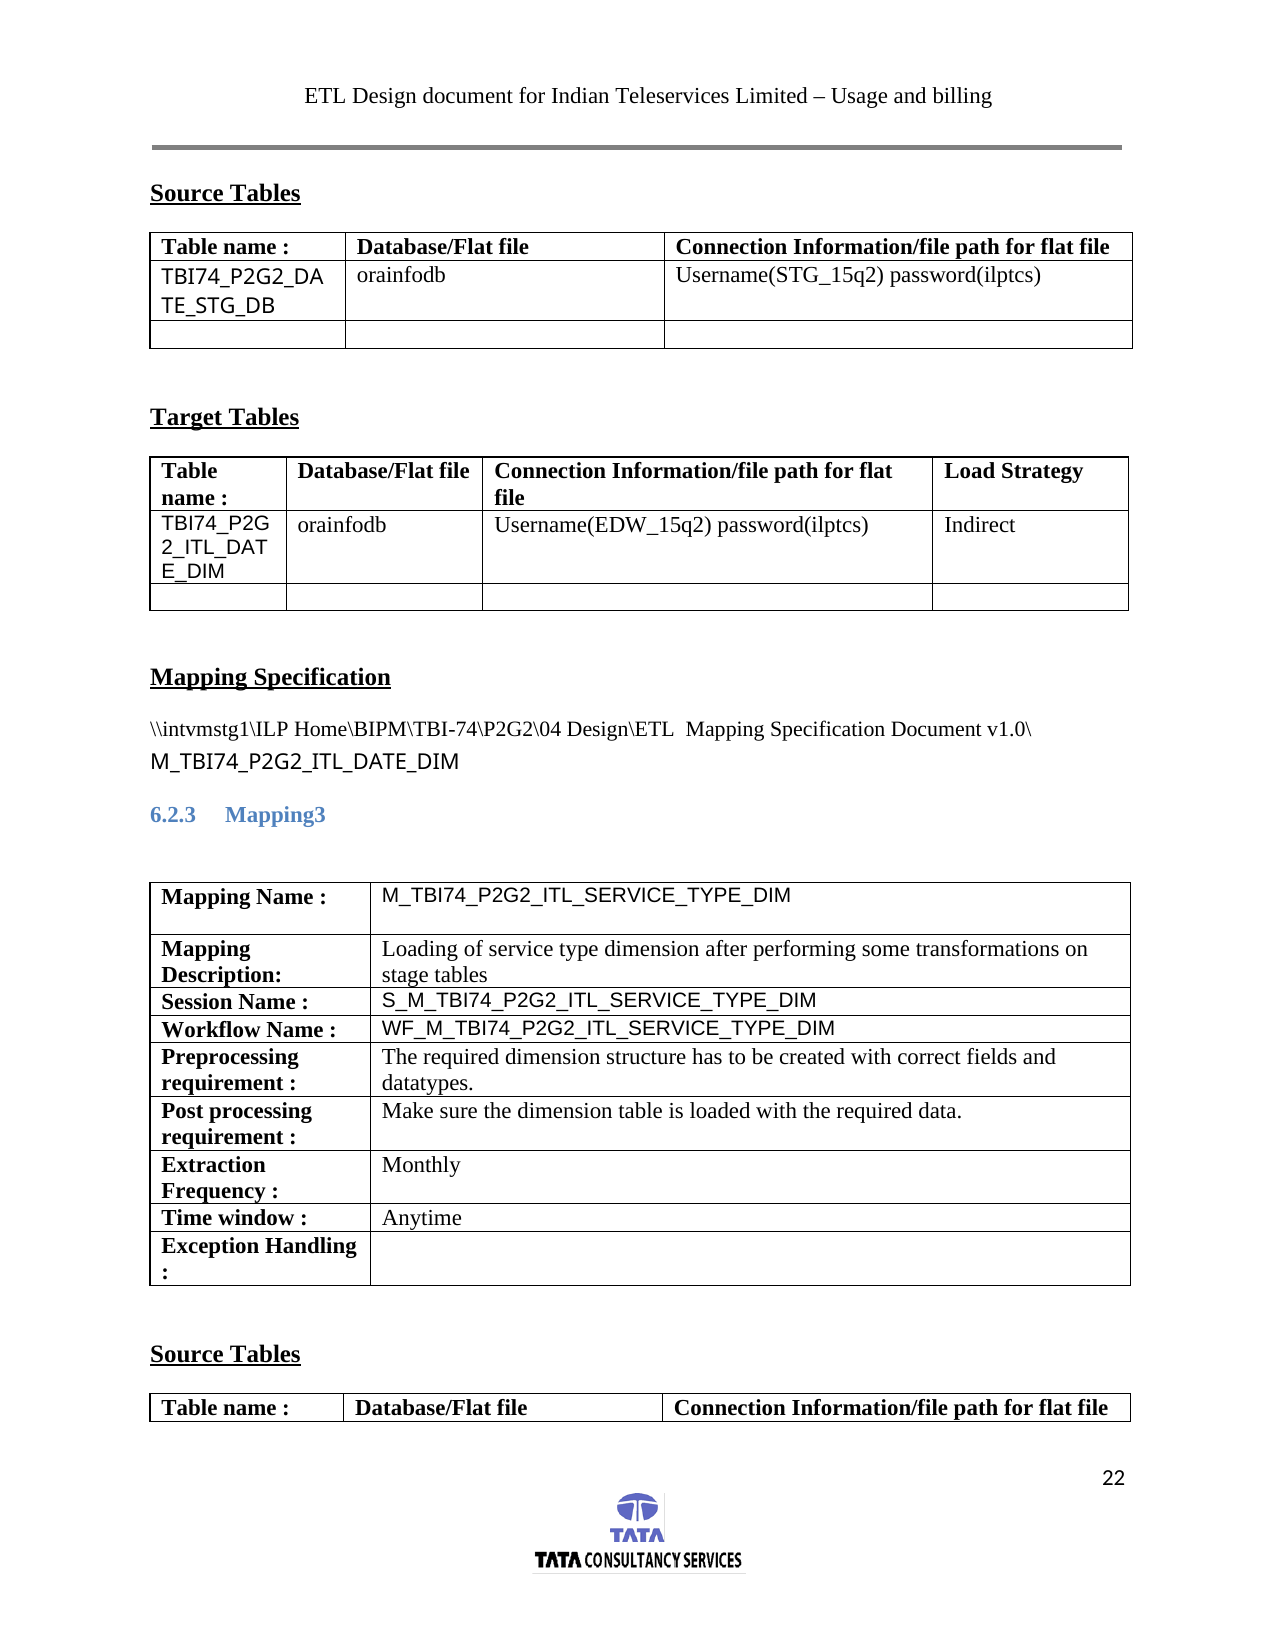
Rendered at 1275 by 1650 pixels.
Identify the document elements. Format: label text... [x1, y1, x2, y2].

table_cell Extraction Frequency : [151, 1151, 370, 1203]
table_cell [346, 321, 664, 348]
table_cell Loading of service type dimension after performing some transformations on stage tables [371, 935, 1130, 987]
table_cell Username(STG_15q2) password(ilptcs) [665, 261, 1132, 320]
table_cell Session Name : [151, 988, 370, 1015]
table_header Table name : [151, 458, 286, 510]
table_header Table name : [151, 1394, 343, 1421]
table_cell WF_M_TBI74_P2G2_ITL_SERVICE_TYPE_DIM [371, 1016, 1130, 1042]
text \\intvmstg1\ILP Home\BIPM\TBI-74\P2G2\04 Design\ETL Mapping Specification Document v1.0\ M_TBI74_P2G2_ITL_DATE_DIM [150, 716, 1125, 776]
table_header Mapping Name : [151, 883, 370, 933]
table_cell [483, 584, 932, 610]
table_cell Post processing requirement : [151, 1097, 370, 1149]
text Source Tables [150, 178, 1125, 207]
picture [532, 1544, 748, 1574]
text Source Tables [150, 1339, 1125, 1368]
table_cell Anytime [371, 1204, 1130, 1231]
table_cell TBI74_P2G2_ITL_DATE_DIM [151, 511, 286, 583]
table_header Connection Information/file path for flat file [665, 233, 1132, 259]
table_cell The required dimension structure has to be created with correct fields and datatypes. [371, 1043, 1130, 1096]
table_header Connection Information/file path for flat file [483, 458, 932, 510]
subtitle Mapping3 [150, 801, 1125, 827]
table_cell Workflow Name : [151, 1016, 370, 1042]
table_cell Make sure the dimension table is loaded with the required data. [371, 1097, 1130, 1149]
table_cell orainfodb [287, 511, 482, 583]
table_cell [151, 321, 345, 348]
table_cell [151, 584, 286, 610]
table_cell Time window : [151, 1204, 370, 1231]
table_cell [371, 1232, 1130, 1284]
table_header M_TBI74_P2G2_ITL_SERVICE_TYPE_DIM [371, 883, 1130, 933]
table_cell Username(EDW_15q2) password(ilptcs) [483, 511, 932, 583]
table_cell [933, 584, 1128, 610]
table_header Database/Flat file [344, 1394, 662, 1421]
table_cell Mapping Description: [151, 935, 370, 987]
table_header Connection Information/file path for flat file [663, 1394, 1130, 1421]
table_header Database/Flat file [287, 458, 482, 510]
table_cell Indirect [933, 511, 1128, 583]
text Target Tables [150, 402, 1125, 431]
text Mapping Specification [150, 662, 1125, 691]
table_cell orainfodb [346, 261, 664, 320]
table_cell [287, 584, 482, 610]
table_header Table name : [151, 233, 345, 259]
table_header Database/Flat file [346, 233, 664, 259]
picture [610, 1492, 665, 1542]
table_cell TBI74_P2G2_DATE_STG_DB [151, 261, 345, 320]
table_cell Preprocessing requirement : [151, 1043, 370, 1096]
table_header Load Strategy [933, 458, 1128, 510]
table_cell [665, 321, 1132, 348]
table_cell Monthly [371, 1151, 1130, 1203]
table_cell S_M_TBI74_P2G2_ITL_SERVICE_TYPE_DIM [371, 988, 1130, 1015]
table_cell Exception Handling : [151, 1232, 370, 1284]
